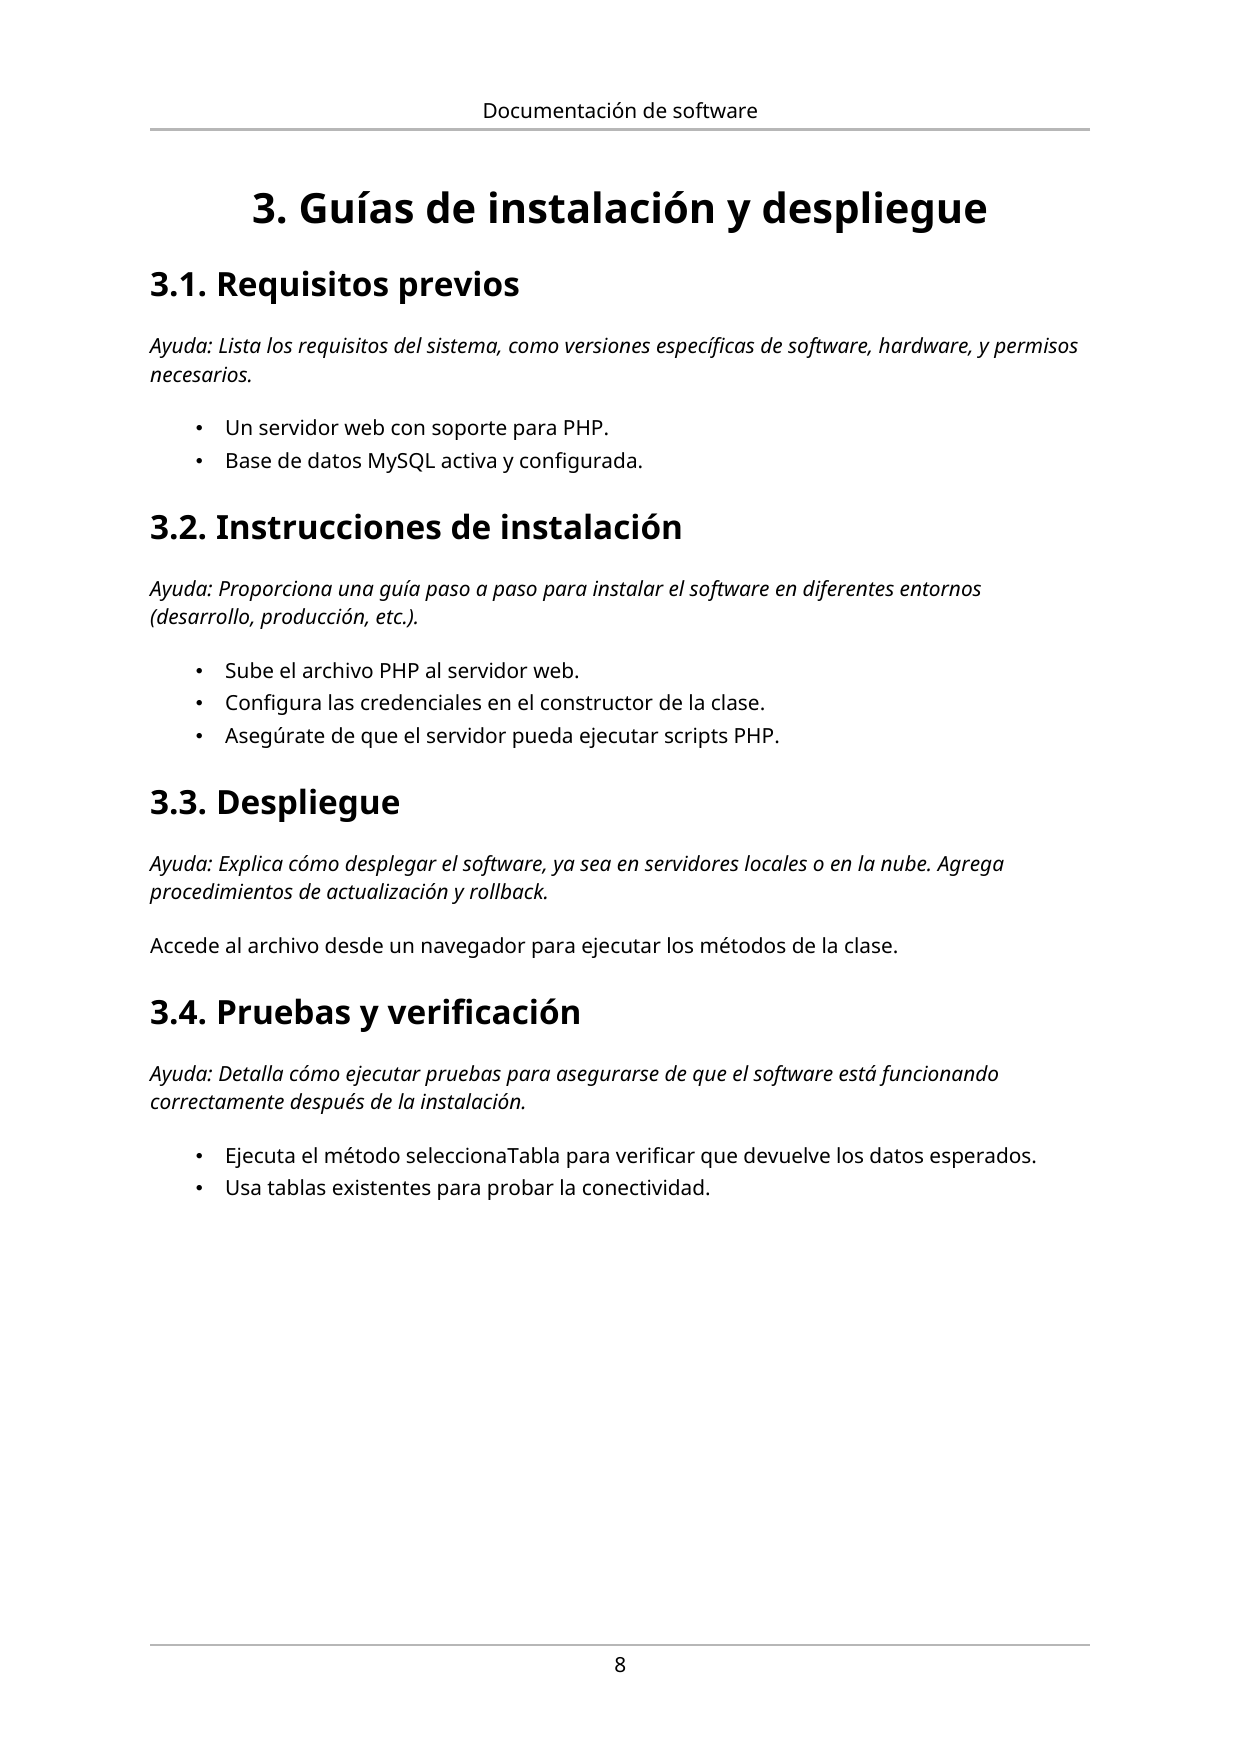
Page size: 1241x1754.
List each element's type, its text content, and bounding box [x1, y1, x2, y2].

list Un servidor web con soporte para PHP. [196, 413, 1090, 442]
text Ayuda: Proporciona una guía paso a paso para instalar el software en diferentes entornos (desarrollo, producción, etc.). [150, 574, 1090, 631]
subtitle 3.2. Instrucciones de instalación [150, 503, 1090, 549]
list Usa tablas existentes para probar la conectividad. [196, 1173, 1090, 1202]
text Accede al archivo desde un navegador para ejecutar los métodos de la clase. [150, 931, 1090, 959]
subtitle 3.1. Requisitos previos [150, 261, 1090, 306]
list Sube el archivo PHP al servidor web. [196, 656, 1090, 684]
text Ayuda: Explica cómo desplegar el software, ya sea en servidores locales o en la nube. Agrega procedimientos de actualización y rollback. [150, 849, 1090, 906]
text Ayuda: Detalla cómo ejecutar pruebas para asegurarse de que el software está funcionando correctamente después de la instalación. [150, 1059, 1090, 1116]
subtitle 3. Guías de instalación y despliegue [150, 179, 1090, 236]
text Ayuda: Lista los requisitos del sistema, como versiones específicas de software, hardware, y permisos necesarios. [150, 331, 1090, 388]
subtitle 3.3. Despliegue [150, 778, 1090, 824]
list Configura las credenciales en el constructor de la clase. [196, 688, 1090, 717]
list Ejecuta el método seleccionaTabla para verificar que devuelve los datos esperados. [196, 1141, 1090, 1169]
list Base de datos MySQL activa y configurada. [196, 446, 1090, 474]
list Asegúrate de que el servidor pueda ejecutar scripts PHP. [196, 721, 1090, 749]
subtitle 3.4. Pruebas y verificación [150, 988, 1090, 1034]
